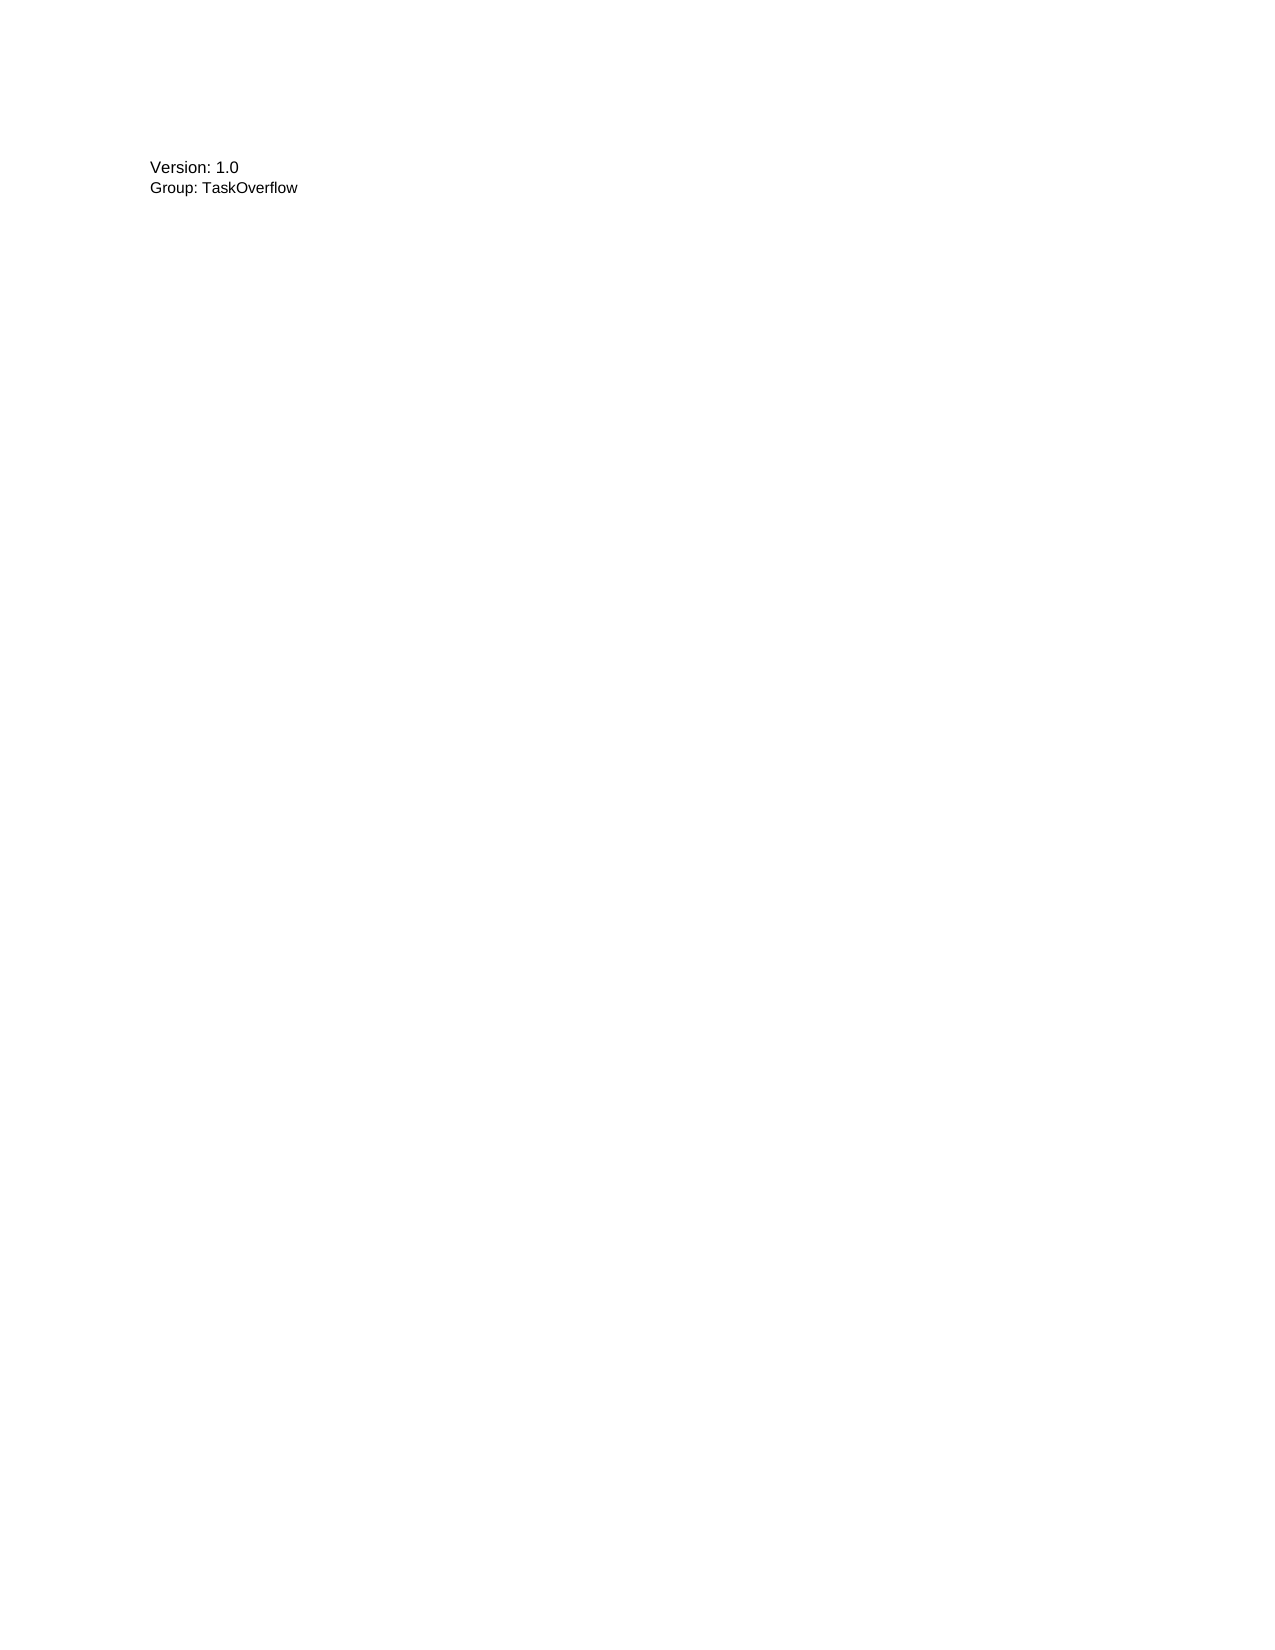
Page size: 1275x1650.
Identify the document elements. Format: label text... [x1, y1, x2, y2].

text Version: 1.0 Group: TaskOverflow [150, 150, 356, 197]
